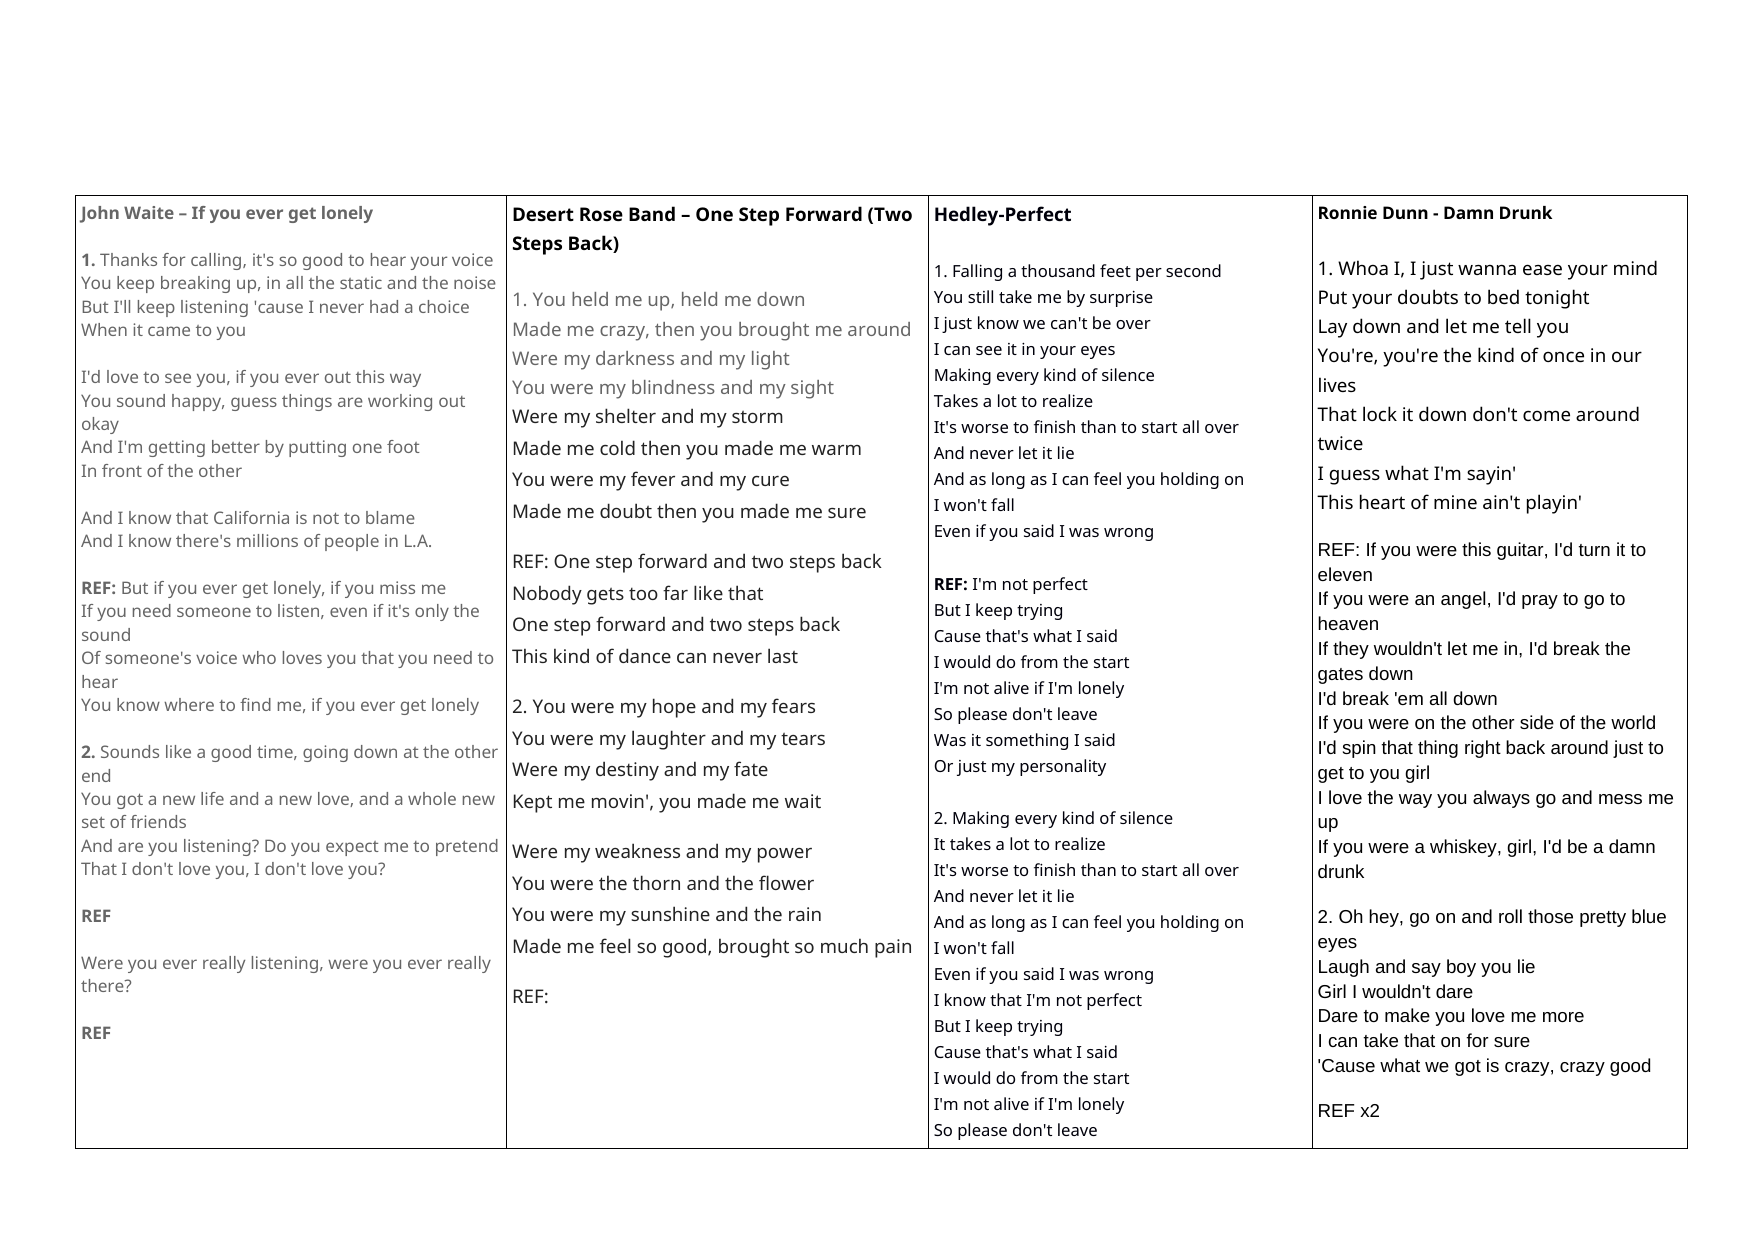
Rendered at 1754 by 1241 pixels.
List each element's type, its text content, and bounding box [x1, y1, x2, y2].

table_header Ronnie Dunn - Damn Drunk 1. Whoa I, I just wanna ease your mind Put your doubts to bed tonight Lay down and let me tell you You're, you're the kind of once in our lives That lock it down don't come around twice I guess what I'm sayin' This heart of mine ain't playin' REF: If you were this guitar, I'd turn it to eleven If you were an angel, I'd pray to go to heaven If they wouldn't let me in, I'd break the gates down I'd break 'em all down If you were on the other side of the world I'd spin that thing right back around just to get to you girl I love the way you always go and mess me up If you were a whiskey, girl, I'd be a damn drunk 2. Oh hey, go on and roll those pretty blue eyes Laugh and say boy you lie Girl I wouldn't dare Dare to make you love me more I can take that on for sure 'Cause what we got is crazy, crazy good REF x2 [1313, 196, 1687, 1147]
table_header John Waite – If you ever get lonely 1. Thanks for calling, it's so good to hear your voice You keep breaking up, in all the static and the noise But I'll keep listening 'cause I never had a choice When it came to you I'd love to see you, if you ever out this way You sound happy, guess things are working out okay And I'm getting better by putting one foot In front of the other And I know that California is not to blame And I know there's millions of people in L.A. REF: But if you ever get lonely, if you miss me If you need someone to listen, even if it's only the sound Of someone's voice who loves you that you need to hear You know where to find me, if you ever get lonely 2. Sounds like a good time, going down at the other end You got a new life and a new love, and a whole new set of friends And are you listening? Do you expect me to pretend That I don't love you, I don't love you? REF Were you ever really listening, were you ever really there? REF [76, 196, 506, 1147]
table_header Desert Rose Band – One Step Forward (Two Steps Back) 1. You held me up, held me down Made me crazy, then you brought me around Were my darkness and my light You were my blindness and my sight Were my shelter and my storm Made me cold then you made me warm You were my fever and my cure Made me doubt then you made me sure REF: One step forward and two steps back Nobody gets too far like that One step forward and two steps back This kind of dance can never last 2. You were my hope and my fears You were my laughter and my tears Were my destiny and my fate Kept me movin', you made me wait Were my weakness and my power You were the thorn and the flower You were my sunshine and the rain Made me feel so good, brought so much pain REF: [507, 196, 928, 1147]
table_header Hedley-Perfect 1. Falling a thousand feet per second You still take me by surprise I just know we can't be over I can see it in your eyes Making every kind of silence Takes a lot to realize It's worse to finish than to start all over And never let it lie And as long as I can feel you holding on I won't fall Even if you said I was wrong REF: I'm not perfect But I keep trying Cause that's what I said I would do from the start I'm not alive if I'm lonely So please don't leave Was it something I said Or just my personality 2. Making every kind of silence It takes a lot to realize It's worse to finish than to start all over And never let it lie And as long as I can feel you holding on I won't fall Even if you said I was wrong I know that I'm not perfect But I keep trying Cause that's what I said I would do from the start I'm not alive if I'm lonely So please don't leave [929, 196, 1312, 1147]
